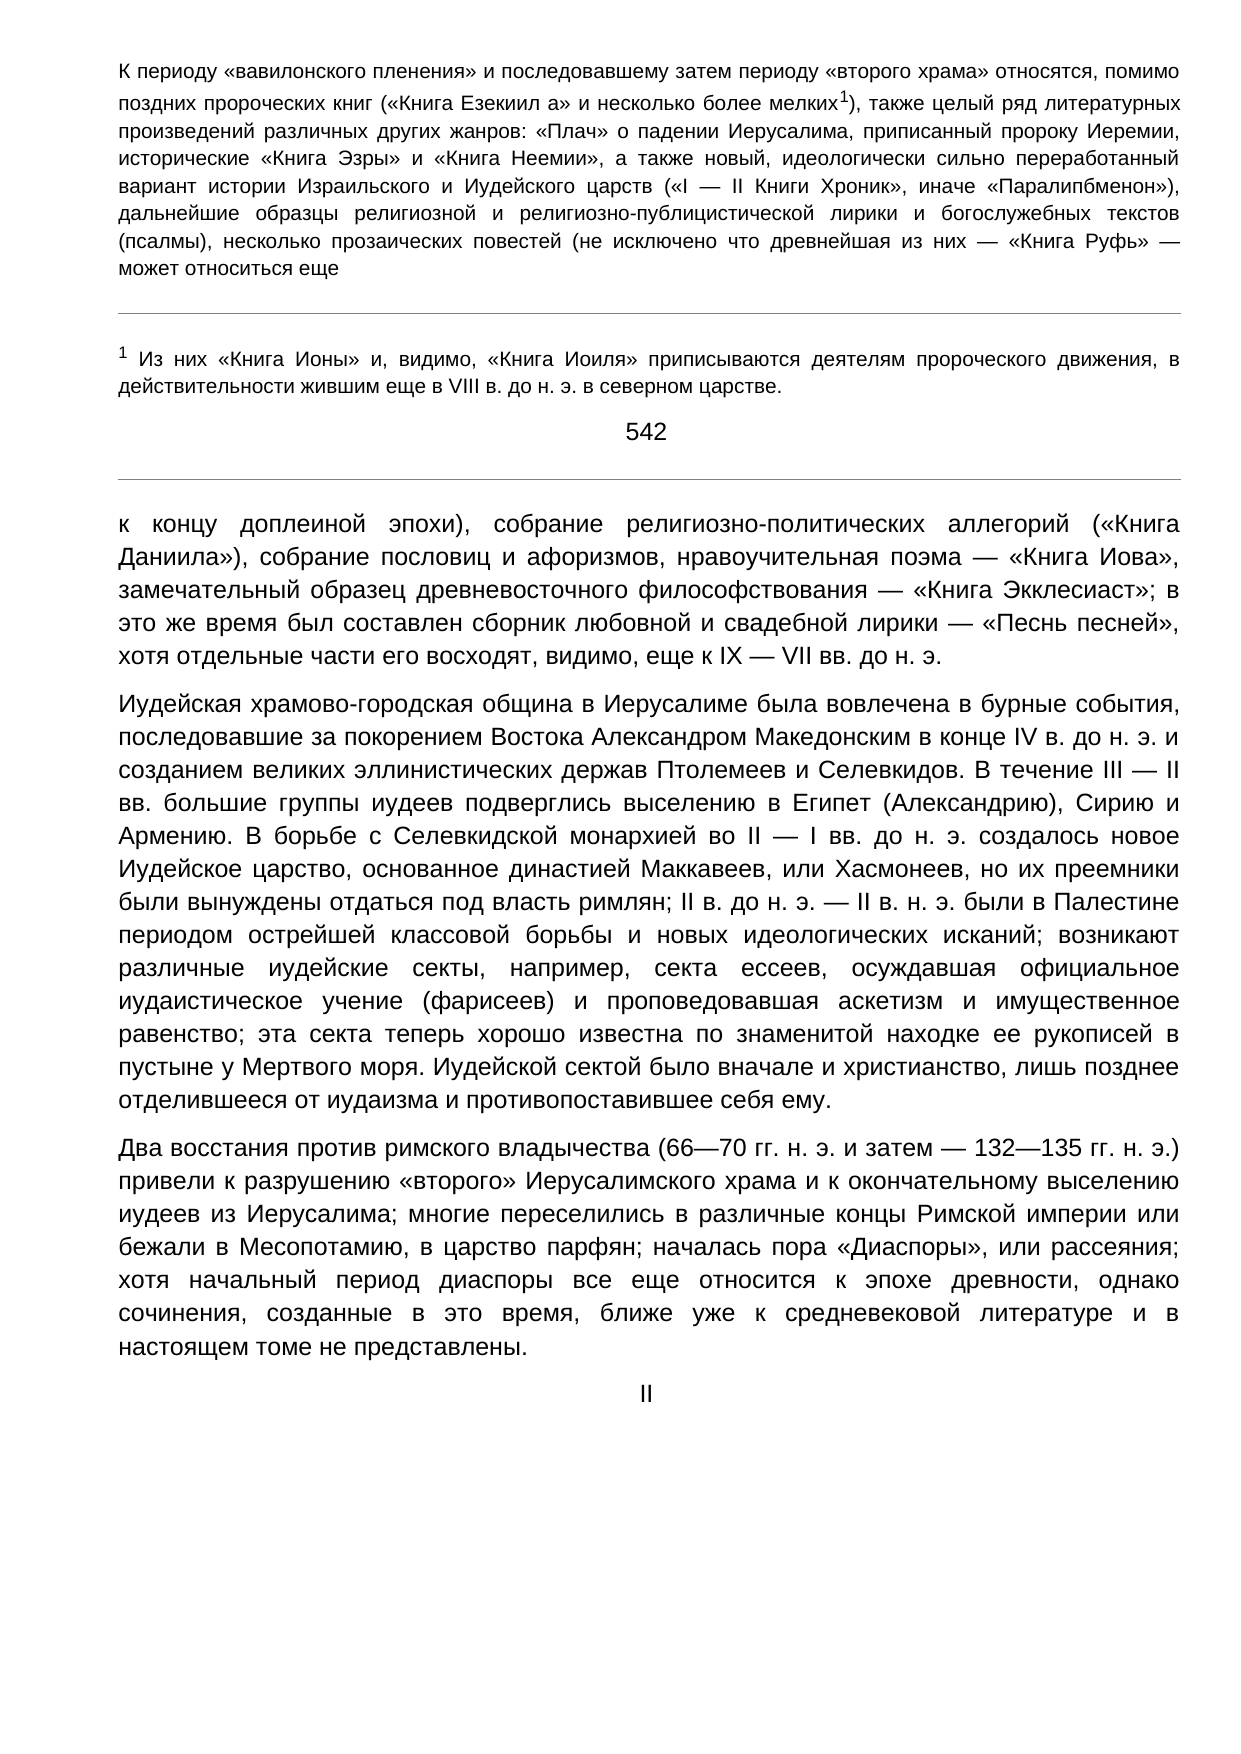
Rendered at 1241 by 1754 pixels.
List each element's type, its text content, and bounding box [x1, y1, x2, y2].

text 542 [118, 417, 1181, 445]
text 1 Из них «Книга Ионы» и, видимо, «Книга Иоиля» приписываются деятелям пророческого движения, в действительности жившим еще в VIII в. до н. э. в северном царстве. [118, 343, 1181, 398]
text Два восстания против римского владычества (66—70 гг. н. э. и затем — 132—135 гг. н. э.) привели к разрушению «второго» Иерусалимского храма и к окончательному выселению иудеев из Иерусалима; многие переселились в различные концы Римской империи или бежали в Месопотамию, в царство парфян; началась пора «Диаспоры», или рассеяния; хотя начальный период диаспоры все еще относится к эпохе древности, однако сочинения, созданные в это время, ближе уже к средневековой литературе и в настоящем томе не представлены. [118, 1133, 1181, 1360]
text к концу доплеиной эпохи), собрание религиозно-политических аллегорий («Книга Даниила»), собрание пословиц и афоризмов, нравоучительная поэма — «Книга Иова», замечательный образец древневосточного философствования — «Книга Экклесиаст»; в это же время был составлен сборник любовной и свадебной лирики — «Песнь песней», хотя отдельные части его восходят, видимо, еще к IX — VII вв. до н. э. [118, 509, 1181, 670]
text II [118, 1379, 1181, 1408]
text К периоду «вавилонского пленения» и последовавшему затем периоду «второго храма» относятся, помимо поздних пророческих книг («Книга Езекиил а» и несколько более мелких1), также целый ряд литературных произведений различных других жанров: «Плач» о падении Иерусалима, приписанный пророку Иеремии, исторические «Книга Эзры» и «Книга Неемии», а также новый, идеологически сильно переработанный вариант истории Израильского и Иудейского царств («I — II Книги Хроник», иначе «Паралипбменон»), дальнейшие образцы религиозной и религиозно-публицистической лирики и богослужебных текстов (псалмы), несколько прозаических повестей (не исключено что древнейшая из них — «Книга Руфь» — может относиться еще [118, 59, 1181, 280]
text Иудейская храмово-городская община в Иерусалиме была вовлечена в бурные события, последовавшие за покорением Востока Александром Македонским в конце IV в. до н. э. и созданием великих эллинистических держав Птолемеев и Селевкидов. В течение III — II вв. большие группы иудеев подверглись выселению в Египет (Александрию), Сирию и Армению. В борьбе с Селевкидской монархией во II — I вв. до н. э. создалось новое Иудейское царство, основанное династией Маккавеев, или Хасмонеев, но их преемники были вынуждены отдаться под власть римлян; II в. до н. э. — II в. н. э. были в Палестине периодом острейшей классовой борьбы и новых идеологических исканий; возникают различные иудейские секты, например, секта ессеев, осуждавшая официальное иудаистическое учение (фарисеев) и проповедовавшая аскетизм и имущественное равенство; эта секта теперь хорошо известна по знаменитой находке ее рукописей в пустыне у Мертвого моря. Иудейской сектой было вначале и христианство, лишь позднее отделившееся от иудаизма и противопоставившее себя ему. [118, 689, 1181, 1114]
